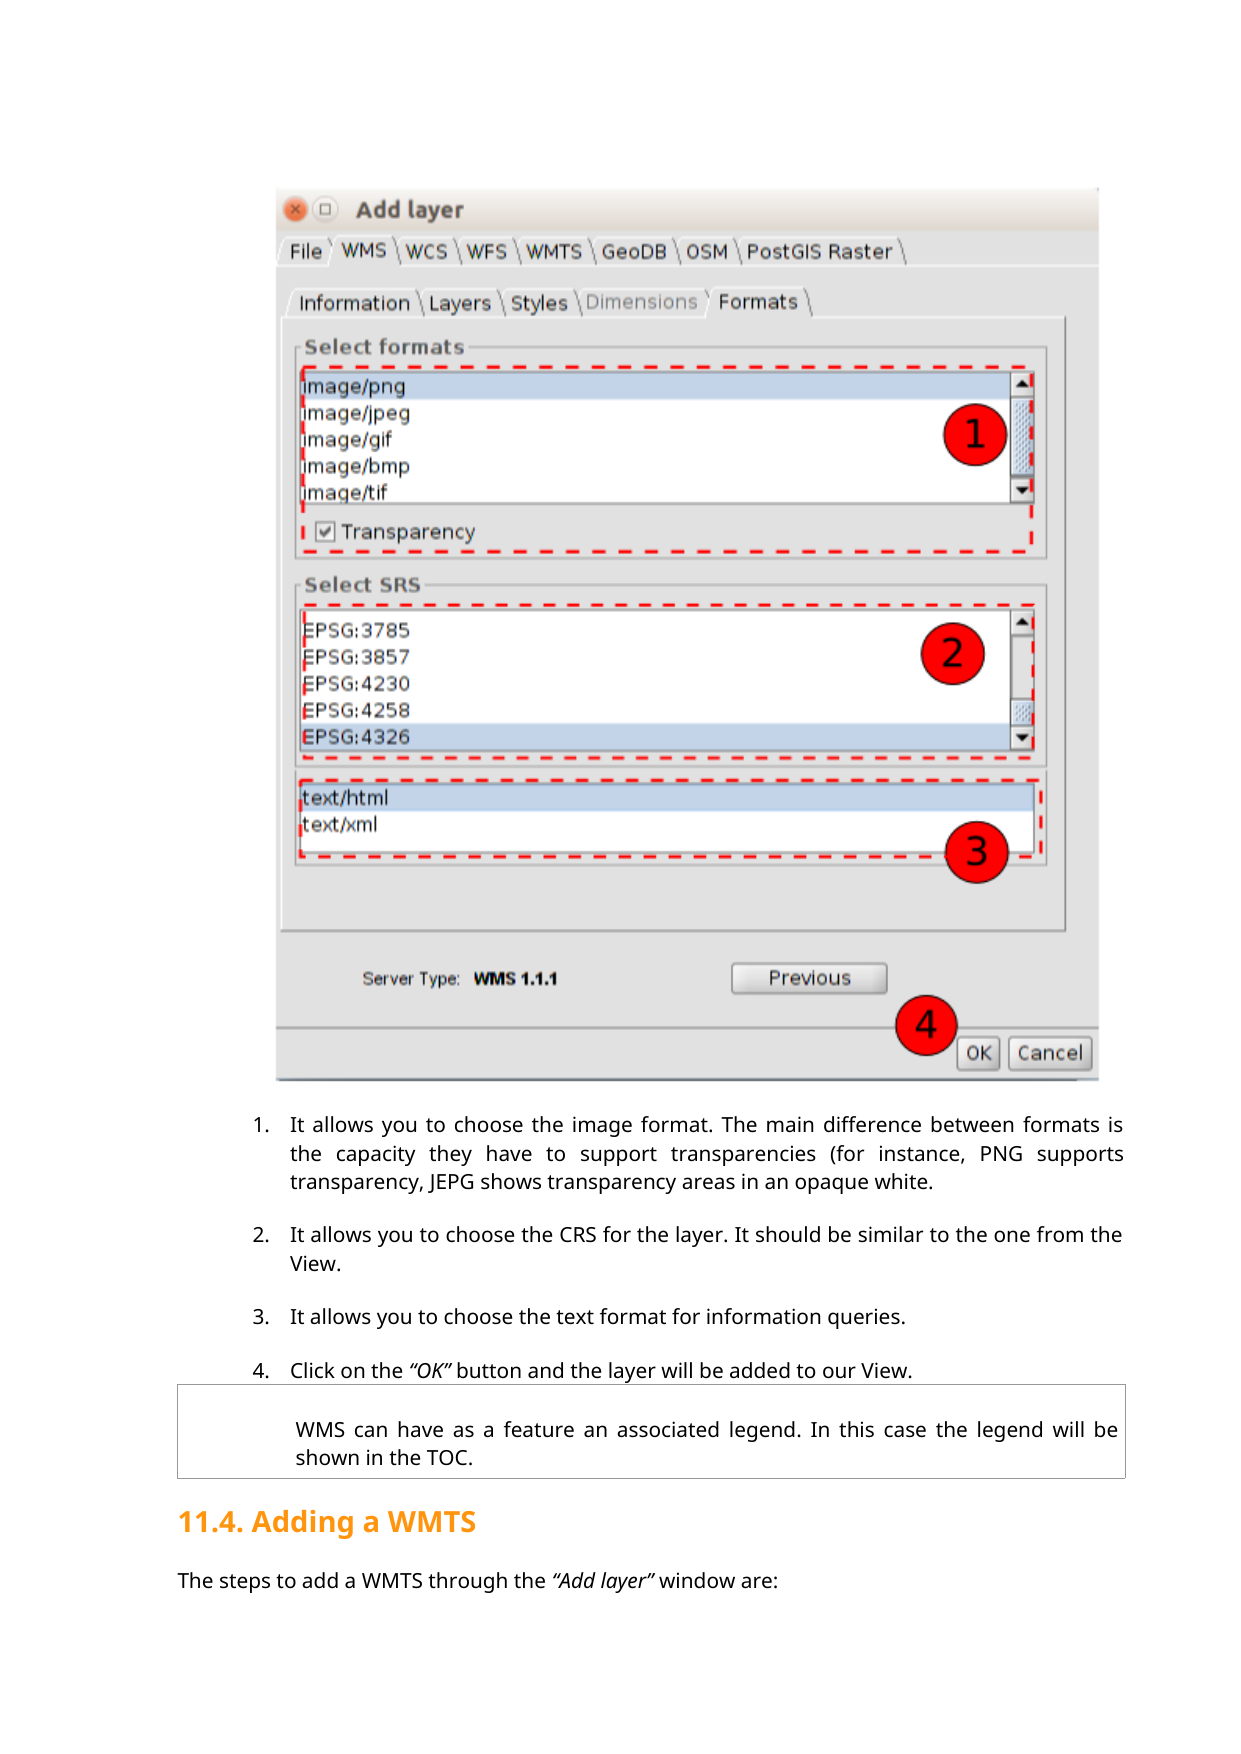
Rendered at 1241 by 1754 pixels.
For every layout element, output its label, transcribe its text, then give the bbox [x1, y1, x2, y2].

list It allows you to choose the CRS for the layer. It should be similar to the one from the View. [252, 1221, 1125, 1277]
list It allows you to choose the image format. The main difference between formats is the capacity they have to support transparencies (for instance, PNG supports transparency, JEPG shows transparency areas in an opaque white. [252, 1110, 1125, 1196]
picture [270, 183, 1107, 1086]
list Click on the “OK” button and the layer will be added to our View. [252, 1356, 1125, 1384]
table_header WMS can have as a feature an associated legend. In this case the legend will be shown in the TOC. [178, 1385, 1125, 1478]
text The steps to add a WMTS through the “Add layer” window are: [177, 1566, 1125, 1594]
subtitle 11.4. Adding a WMTS [177, 1501, 1125, 1541]
list It allows you to choose the text format for information queries. [252, 1302, 1125, 1331]
